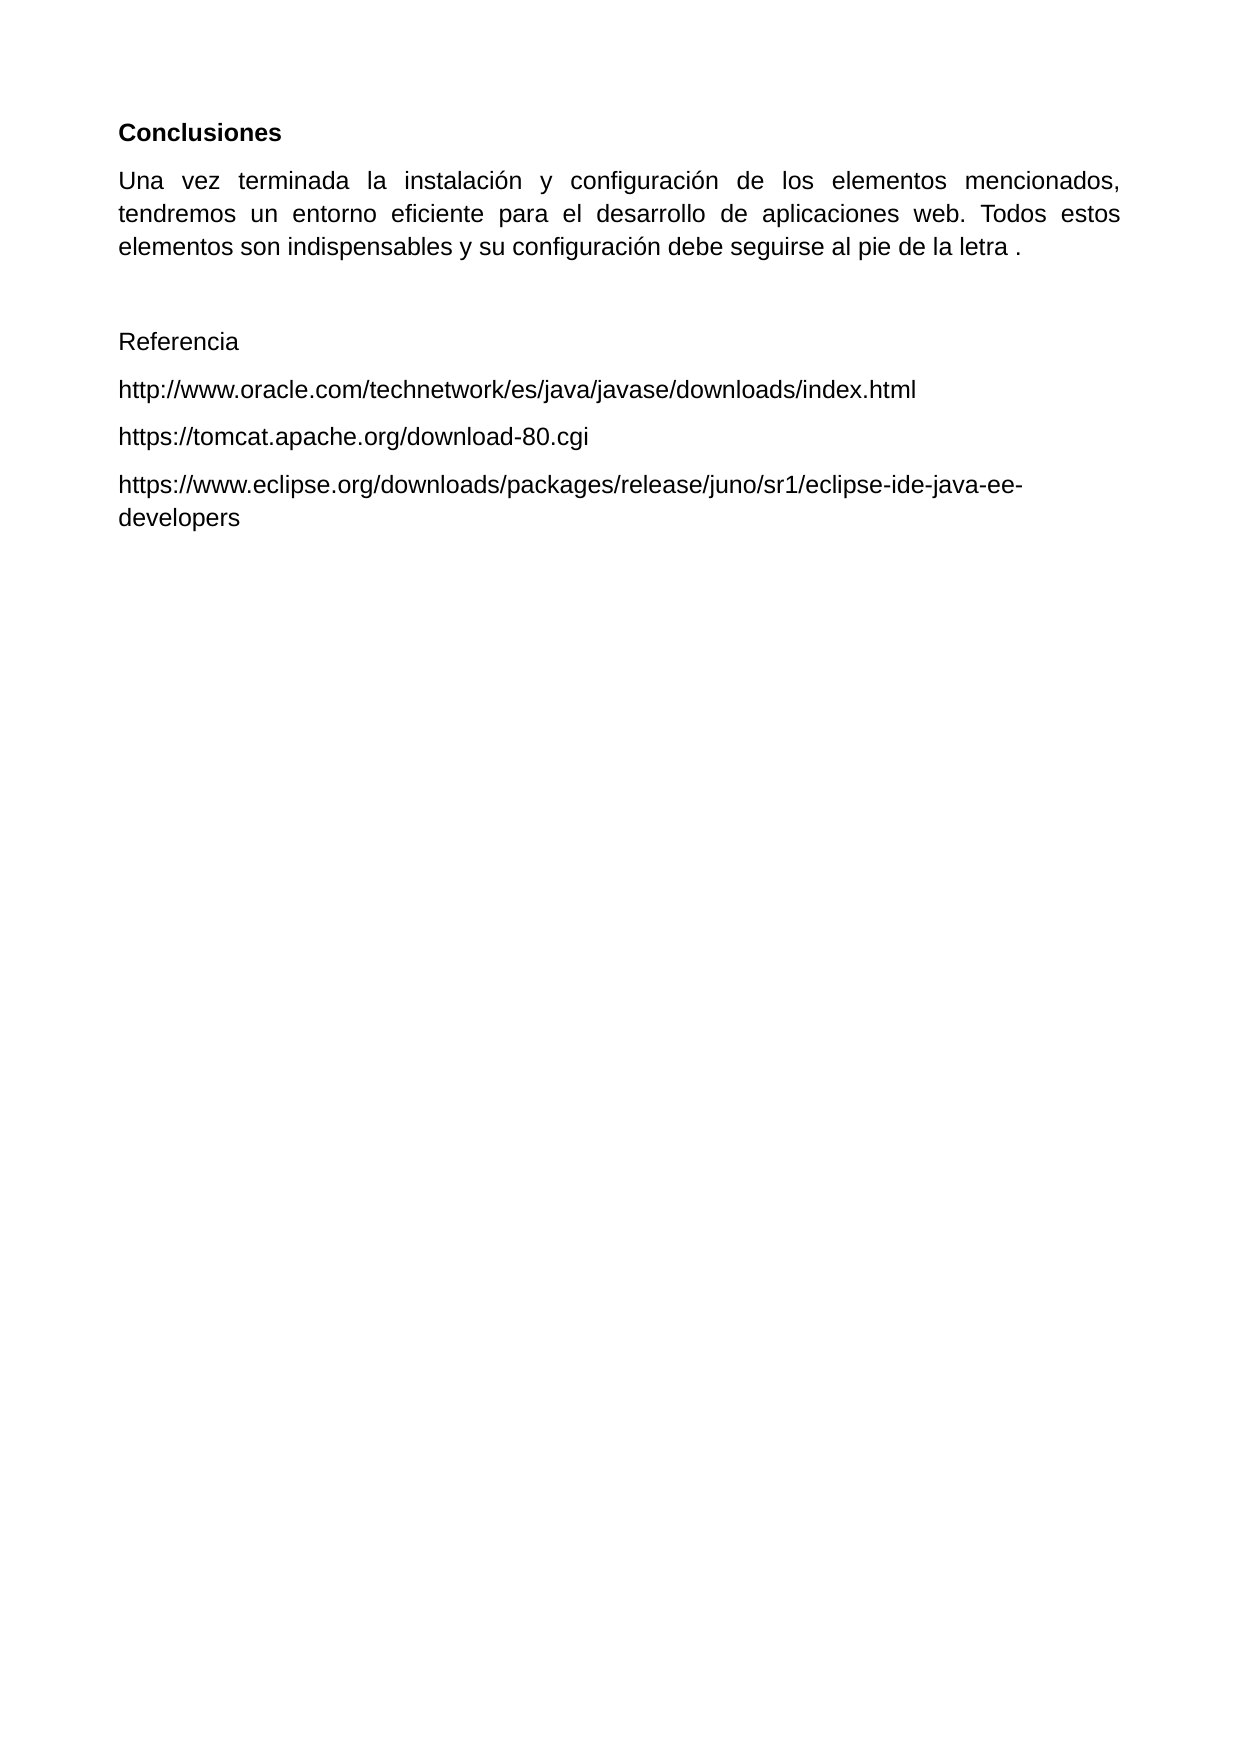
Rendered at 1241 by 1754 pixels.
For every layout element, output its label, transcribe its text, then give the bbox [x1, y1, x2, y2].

text Una vez terminada la instalación y configuración de los elementos mencionados, tendremos un entorno eficiente para el desarrollo de aplicaciones web. Todos estos elementos son indispensables y su configuración debe seguirse al pie de la letra . [118, 166, 1122, 261]
text Conclusiones [118, 118, 1122, 147]
text http://www.oracle.com/technetwork/es/java/javase/downloads/index.html [118, 374, 1122, 403]
text https://tomcat.apache.org/download-80.cgi [118, 422, 1122, 451]
text https://www.eclipse.org/downloads/packages/release/juno/sr1/eclipse-ide-java-ee-developers [118, 470, 1122, 532]
text Referencia [118, 327, 1122, 356]
